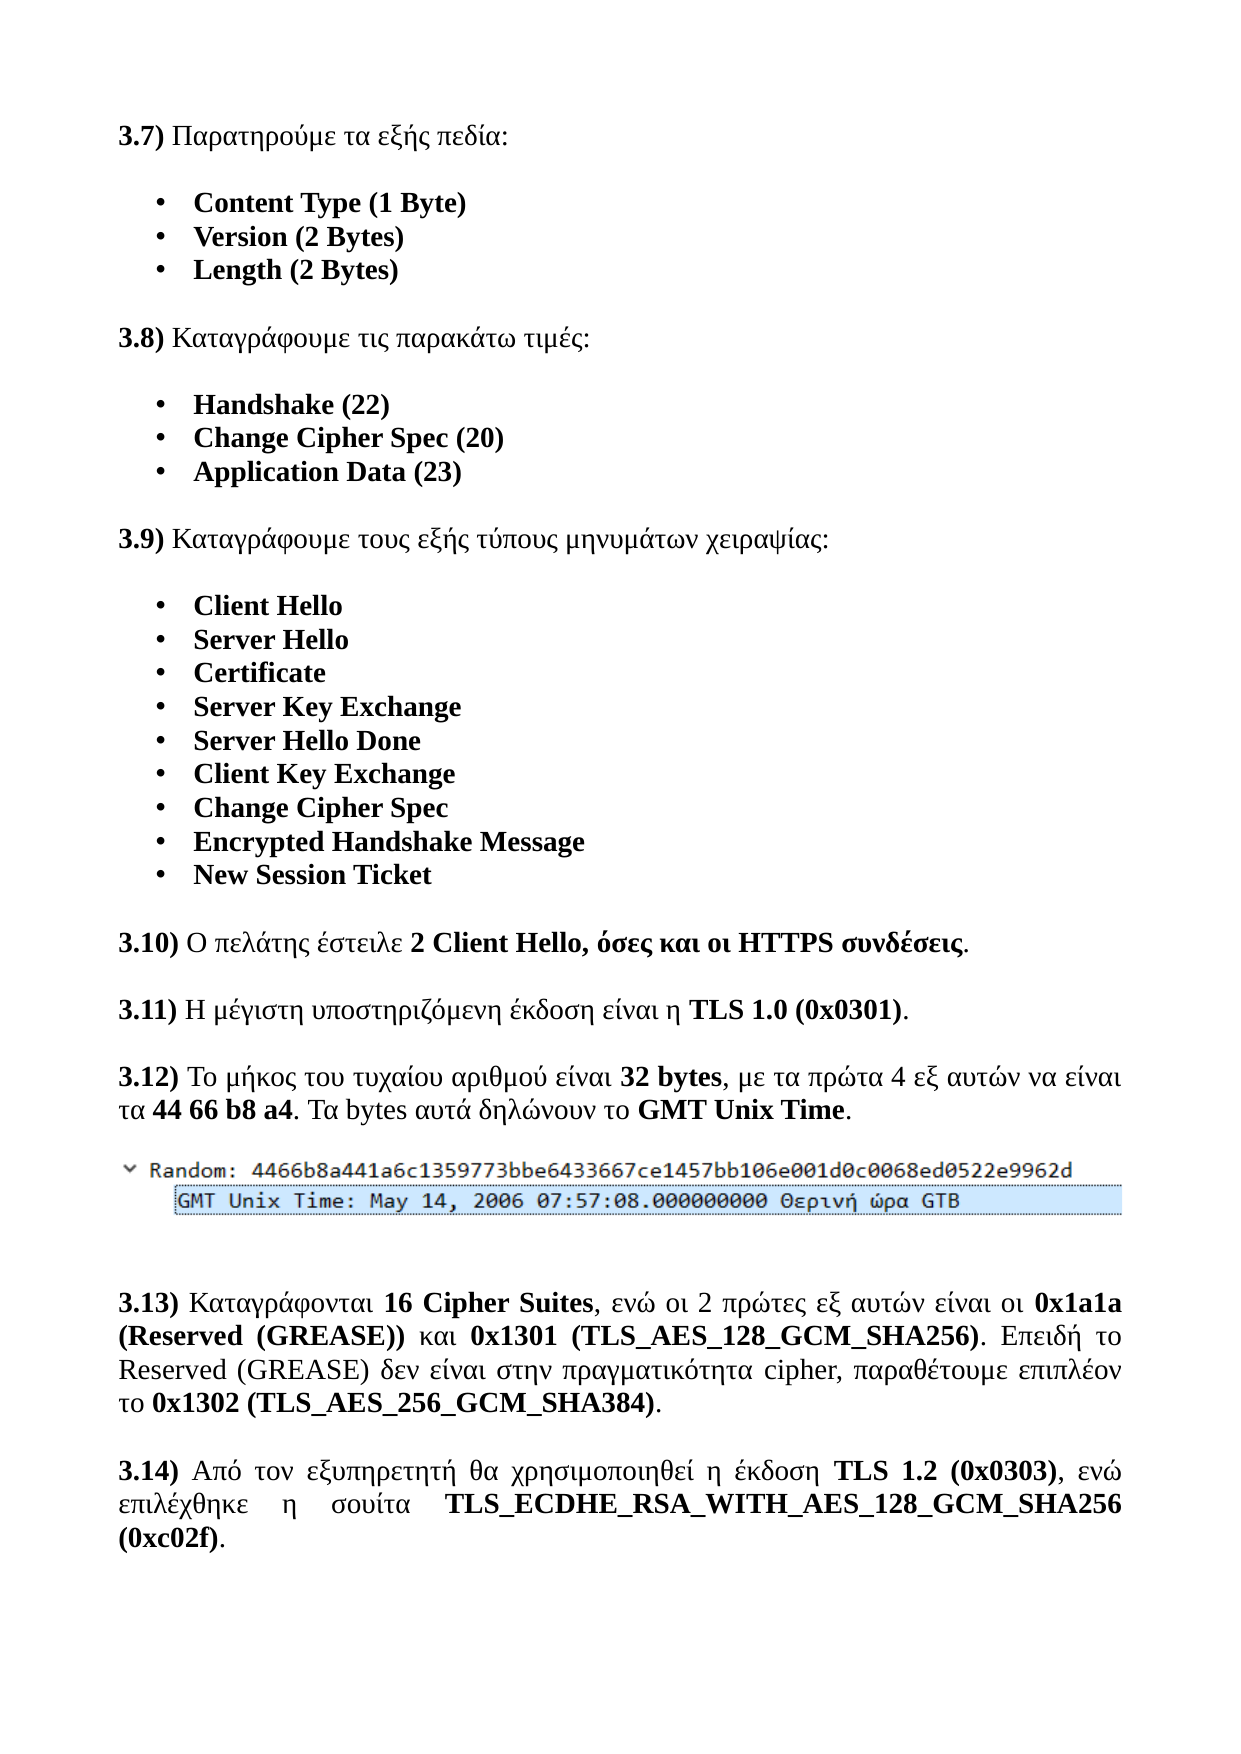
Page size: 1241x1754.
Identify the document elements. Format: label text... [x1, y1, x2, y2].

list Handshake (22) [156, 387, 1122, 420]
text 3.11) Η μέγιστη υποστηριζόμενη έκδοση είναι η TLS 1.0 (0x0301). [118, 992, 1122, 1025]
list Client Hello [156, 588, 1122, 622]
list Server Key Exchange [156, 689, 1122, 723]
list Version (2 Bytes) [156, 219, 1122, 252]
list Certificate [156, 656, 1122, 689]
list Client Key Exchange [156, 757, 1122, 790]
list Encrypted Handshake Message [156, 824, 1122, 857]
list Length (2 Bytes) [156, 252, 1122, 286]
list Server Hello [156, 622, 1122, 656]
list Application Data (23) [156, 454, 1122, 488]
list Change Cipher Spec [156, 790, 1122, 824]
list Server Hello Done [156, 723, 1122, 757]
text 3.7) Παρατηρούμε τα εξής πεδία: [118, 118, 1122, 152]
picture [118, 1159, 1123, 1218]
text 3.14) Από τον εξυπηρετητή θα χρησιμοποιηθεί η έκδοση TLS 1.2 (0x0303), ενώ επιλέχθηκε η σουίτα TLS_ECDHE_RSA_WITH_AES_128_GCM_SHA256 (0xc02f). [118, 1453, 1122, 1553]
list Content Type (1 Byte) [156, 185, 1122, 219]
text 3.9) Καταγράφουμε τους εξής τύπους μηνυμάτων χειραψίας: [118, 521, 1122, 555]
list Change Cipher Spec (20) [156, 420, 1122, 454]
list New Session Ticket [156, 857, 1122, 891]
text 3.12) Το μήκος του τυχαίου αριθμού είναι 32 bytes, με τα πρώτα 4 εξ αυτών να είναι τα 44 66 b8 a4. Τα bytes αυτά δηλώνουν το GMT Unix Time. [118, 1059, 1122, 1126]
text 3.8) Καταγράφουμε τις παρακάτω τιμές: [118, 320, 1122, 353]
text 3.10) Ο πελάτης έστειλε 2 Client Hello, όσες και οι HTTPS συνδέσεις. [118, 925, 1122, 958]
text 3.13) Καταγράφονται 16 Cipher Suites, ενώ οι 2 πρώτες εξ αυτών είναι οι 0x1a1a (Reserved (GREASE)) και 0x1301 (TLS_AES_128_GCM_SHA256). Επειδή το Reserved (GREASE) δεν είναι στην πραγματικότητα cipher, παραθέτουμε επιπλέον το 0x1302 (TLS_AES_256_GCM_SHA384). [118, 1285, 1122, 1419]
